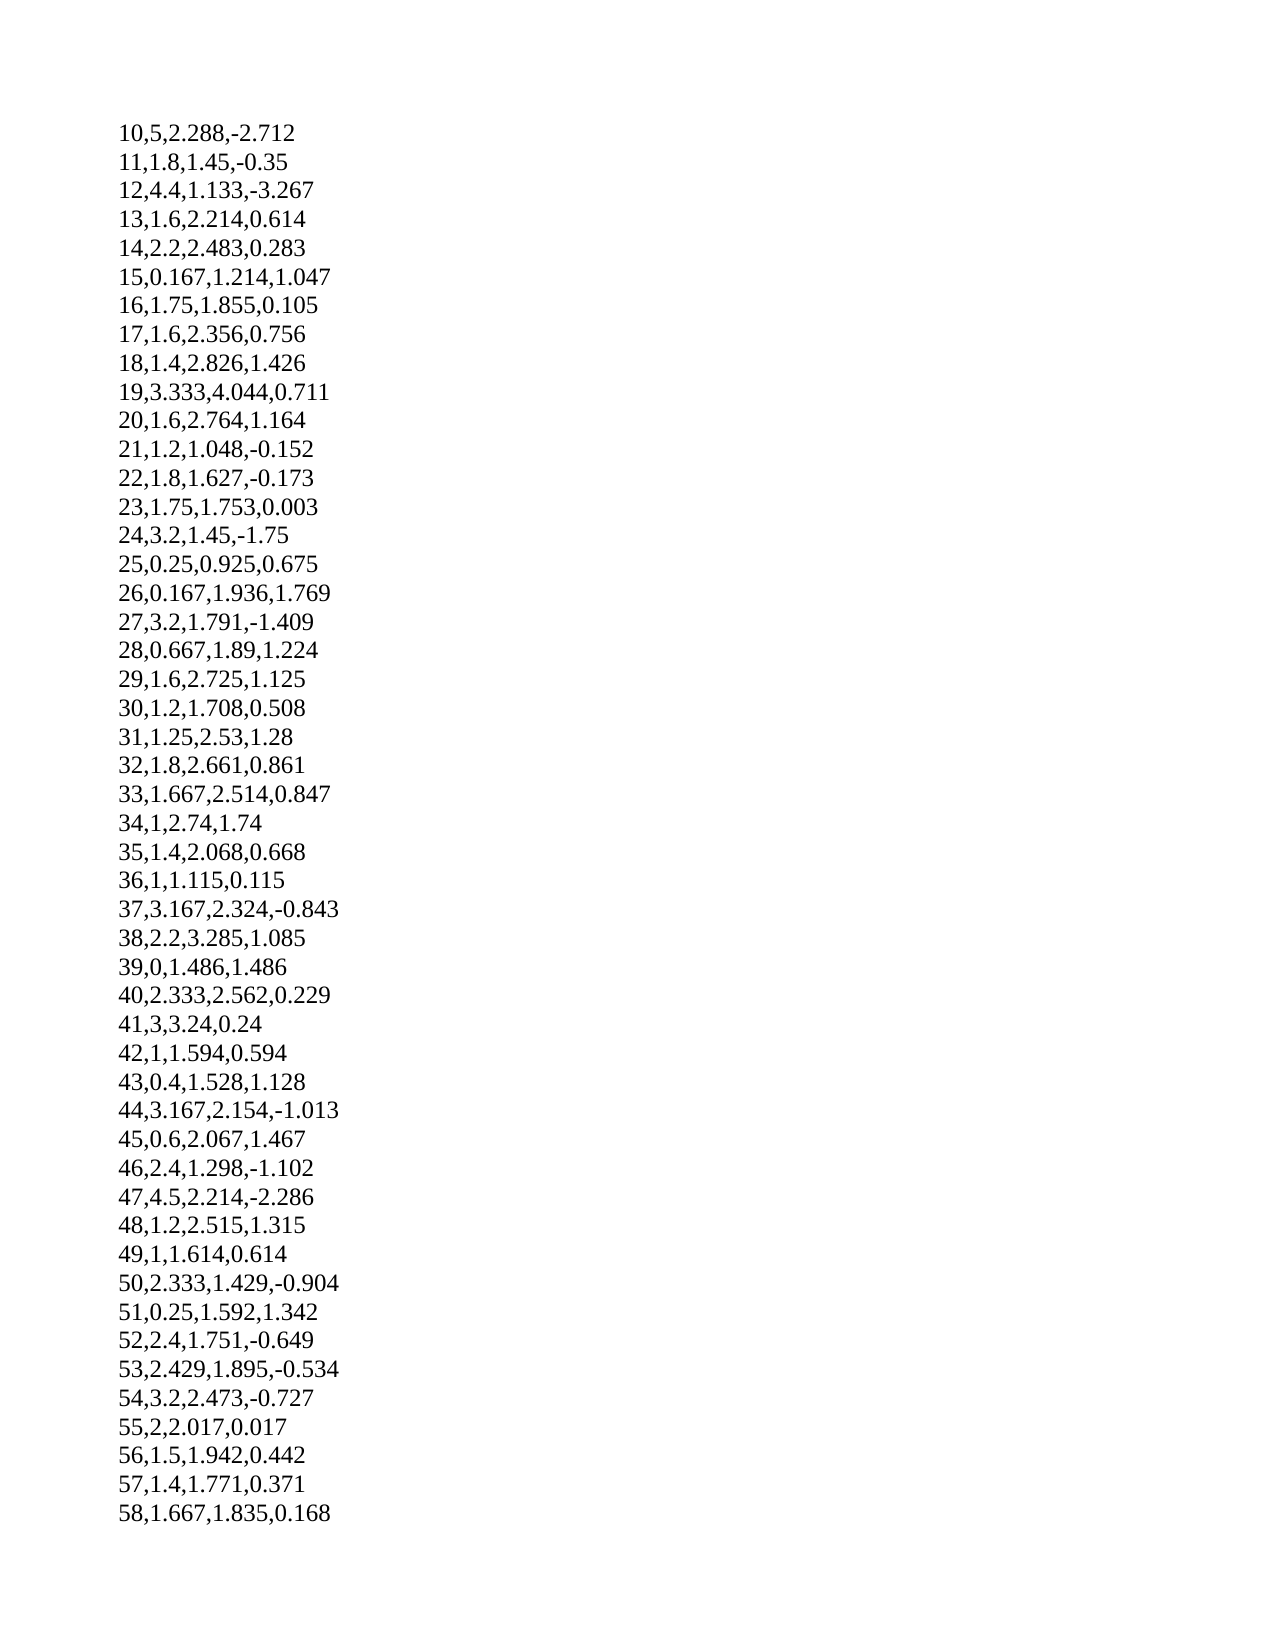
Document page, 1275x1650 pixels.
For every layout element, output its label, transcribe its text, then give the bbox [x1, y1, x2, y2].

text 16,1.75,1.855,0.105 [118, 291, 1157, 319]
text 46,2.4,1.298,-1.102 [118, 1153, 1157, 1182]
text 29,1.6,2.725,1.125 [118, 664, 1157, 693]
text 53,2.429,1.895,-0.534 [118, 1354, 1157, 1383]
text 22,1.8,1.627,-0.173 [118, 463, 1157, 492]
text 31,1.25,2.53,1.28 [118, 722, 1157, 751]
text 39,0,1.486,1.486 [118, 952, 1157, 981]
text 26,0.167,1.936,1.769 [118, 578, 1157, 607]
text 58,1.667,1.835,0.168 [118, 1498, 1157, 1527]
text 23,1.75,1.753,0.003 [118, 492, 1157, 521]
text 50,2.333,1.429,-0.904 [118, 1268, 1157, 1297]
text 42,1,1.594,0.594 [118, 1038, 1157, 1067]
text 35,1.4,2.068,0.668 [118, 837, 1157, 866]
text 52,2.4,1.751,-0.649 [118, 1326, 1157, 1354]
text 28,0.667,1.89,1.224 [118, 636, 1157, 664]
text 14,2.2,2.483,0.283 [118, 233, 1157, 262]
text 36,1,1.115,0.115 [118, 866, 1157, 894]
text 12,4.4,1.133,-3.267 [118, 176, 1157, 204]
text 20,1.6,2.764,1.164 [118, 406, 1157, 434]
text 13,1.6,2.214,0.614 [118, 204, 1157, 233]
text 21,1.2,1.048,-0.152 [118, 434, 1157, 463]
text 40,2.333,2.562,0.229 [118, 981, 1157, 1009]
text 32,1.8,2.661,0.861 [118, 751, 1157, 779]
text 44,3.167,2.154,-1.013 [118, 1096, 1157, 1124]
text 47,4.5,2.214,-2.286 [118, 1182, 1157, 1211]
text 48,1.2,2.515,1.315 [118, 1211, 1157, 1239]
text 27,3.2,1.791,-1.409 [118, 607, 1157, 636]
text 38,2.2,3.285,1.085 [118, 923, 1157, 952]
text 15,0.167,1.214,1.047 [118, 262, 1157, 291]
text 49,1,1.614,0.614 [118, 1239, 1157, 1268]
text 51,0.25,1.592,1.342 [118, 1297, 1157, 1326]
text 56,1.5,1.942,0.442 [118, 1441, 1157, 1469]
text 10,5,2.288,-2.712 [118, 118, 1157, 147]
text 54,3.2,2.473,-0.727 [118, 1383, 1157, 1412]
text 41,3,3.24,0.24 [118, 1009, 1157, 1038]
text 43,0.4,1.528,1.128 [118, 1067, 1157, 1096]
text 34,1,2.74,1.74 [118, 808, 1157, 837]
text 37,3.167,2.324,-0.843 [118, 894, 1157, 923]
text 18,1.4,2.826,1.426 [118, 348, 1157, 377]
text 24,3.2,1.45,-1.75 [118, 521, 1157, 549]
text 33,1.667,2.514,0.847 [118, 779, 1157, 808]
text 25,0.25,0.925,0.675 [118, 549, 1157, 578]
text 57,1.4,1.771,0.371 [118, 1469, 1157, 1498]
text 19,3.333,4.044,0.711 [118, 377, 1157, 406]
text 17,1.6,2.356,0.756 [118, 319, 1157, 348]
text 45,0.6,2.067,1.467 [118, 1124, 1157, 1153]
text 30,1.2,1.708,0.508 [118, 693, 1157, 722]
text 11,1.8,1.45,-0.35 [118, 147, 1157, 176]
text 55,2,2.017,0.017 [118, 1412, 1157, 1441]
